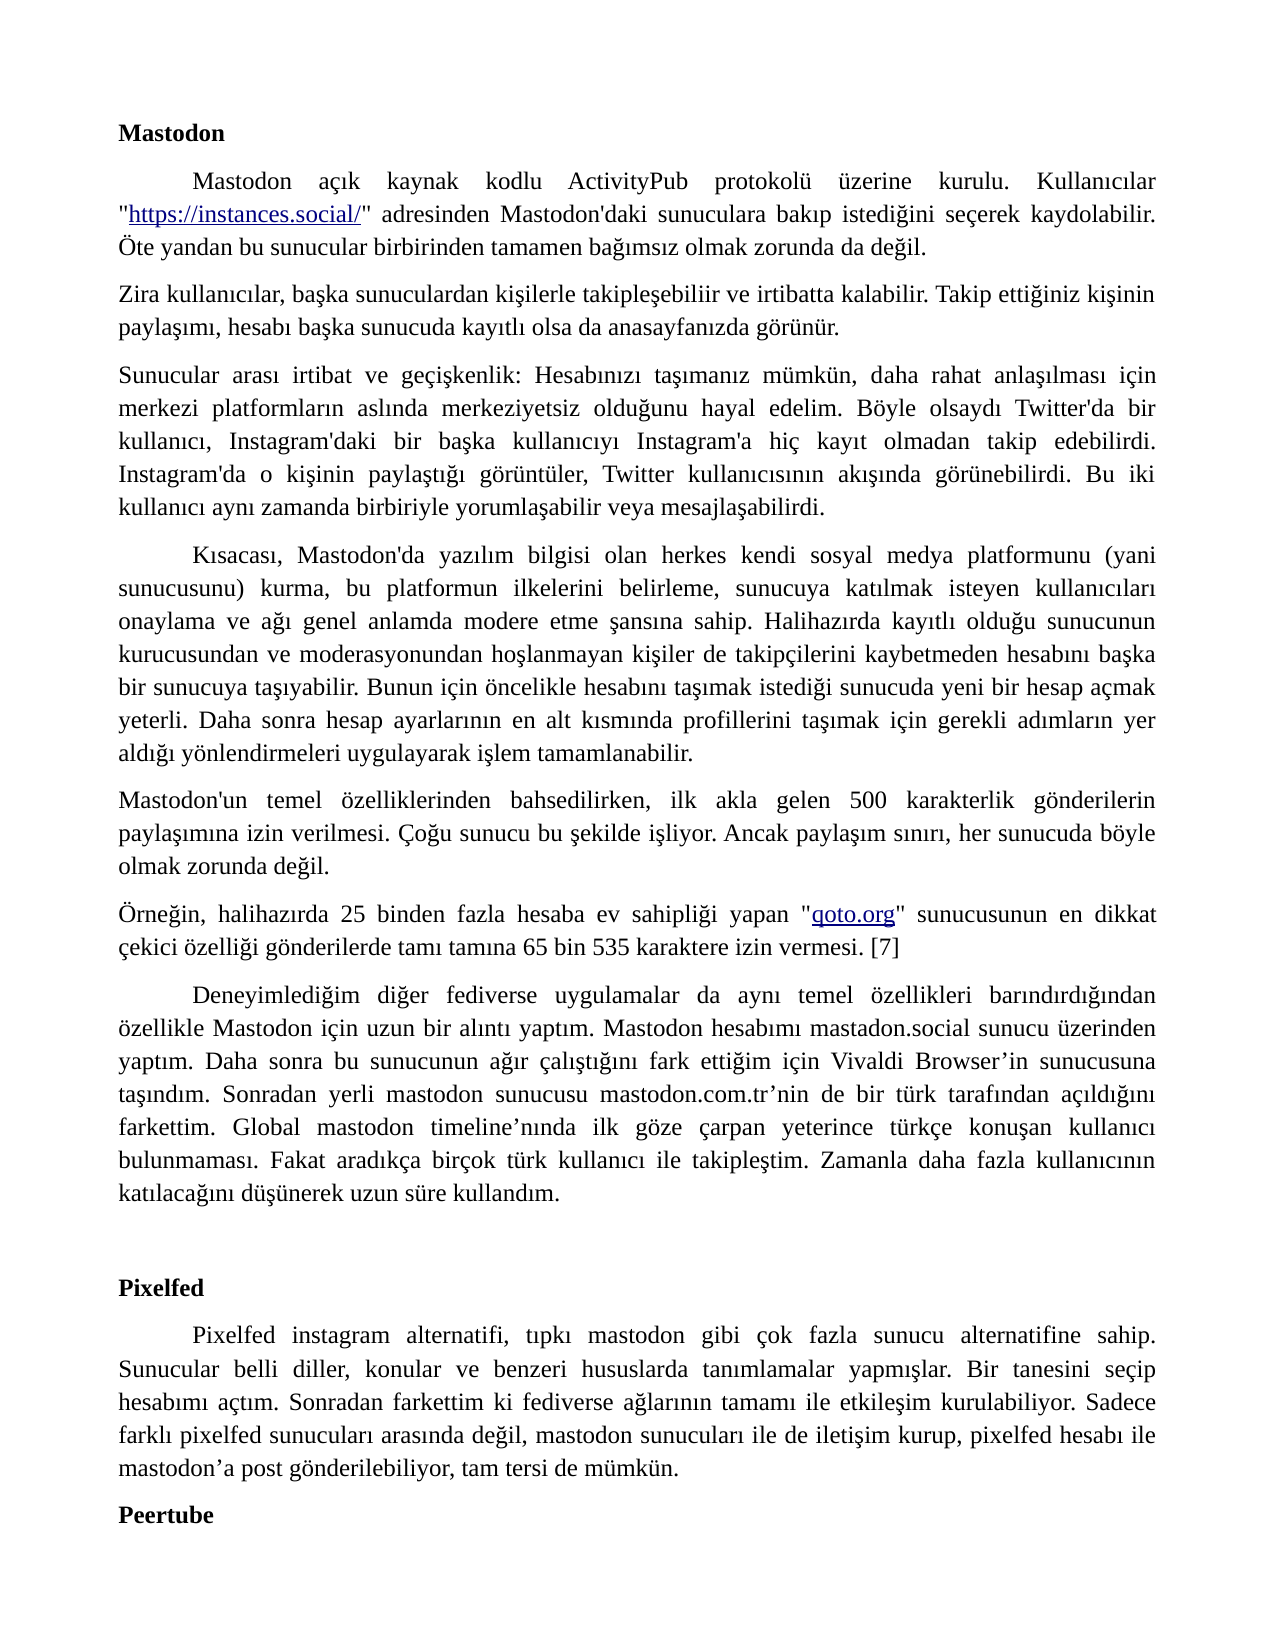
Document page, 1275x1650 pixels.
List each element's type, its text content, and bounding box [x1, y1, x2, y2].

text Mastodon [118, 118, 1157, 147]
text Sunucular arası irtibat ve geçişkenlik: Hesabınızı taşımanız mümkün, daha rahat anlaşılması için merkezi platformların aslında merkeziyetsiz olduğunu hayal edelim. Böyle olsaydı Twitter'da bir kullanıcı, Instagram'daki bir başka kullanıcıyı Instagram'a hiç kayıt olmadan takip edebilirdi. Instagram'da o kişinin paylaştığı görüntüler, Twitter kullanıcısının akışında görünebilirdi. Bu iki kullanıcı aynı zamanda birbiriyle yorumlaşabilir veya mesajlaşabilirdi. [118, 360, 1157, 521]
text Pixelfed instagram alternatifi, tıpkı mastodon gibi çok fazla sunucu alternatifine sahip. Sunucular belli diller, konular ve benzeri hususlarda tanımlamalar yapmışlar. Bir tanesini seçip hesabımı açtım. Sonradan farkettim ki fediverse ağlarının tamamı ile etkileşim kurulabiliyor. Sadece farklı pixelfed sunucuları arasında değil, mastodon sunucuları ile de iletişim kurup, pixelfed hesabı ile mastodon’a post gönderilebiliyor, tam tersi de mümkün. [118, 1321, 1157, 1481]
text Mastodon'un temel özelliklerinden bahsedilirken, ilk akla gelen 500 karakterlik gönderilerin paylaşımına izin verilmesi. Çoğu sunucu bu şekilde işliyor. Ancak paylaşım sınırı, her sunucuda böyle olmak zorunda değil. [118, 785, 1157, 880]
text Peertube [118, 1500, 1157, 1529]
text Mastodon açık kaynak kodlu ActivityPub protokolü üzerine kurulu. Kullanıcılar "https://instances.social/" adresinden Mastodon'daki sunuculara bakıp istediğini seçerek kaydolabilir. Öte yandan bu sunucular birbirinden tamamen bağımsız olmak zorunda da değil. [118, 166, 1157, 261]
text Deneyimlediğim diğer fediverse uygulamalar da aynı temel özellikleri barındırdığından özellikle Mastodon için uzun bir alıntı yaptım. Mastodon hesabımı mastadon.social sunucu üzerinden yaptım. Daha sonra bu sunucunun ağır çalıştığını fark ettiğim için Vivaldi Browser’in sunucusuna taşındım. Sonradan yerli mastodon sunucusu mastodon.com.tr’nin de bir türk tarafından açıldığını farkettim. Global mastodon timeline’nında ilk göze çarpan yeterince türkçe konuşan kullanıcı bulunmaması. Fakat aradıkça birçok türk kullanıcı ile takipleştim. Zamanla daha fazla kullanıcının katılacağını düşünerek uzun süre kullandım. [118, 980, 1157, 1207]
text Örneğin, halihazırda 25 binden fazla hesaba ev sahipliği yapan "qoto.org" sunucusunun en dikkat çekici özelliği gönderilerde tamı tamına 65 bin 535 karaktere izin vermesi. [7] [118, 899, 1157, 961]
text Zira kullanıcılar, başka sunuculardan kişilerle takipleşebiliir ve irtibatta kalabilir. Takip ettiğiniz kişinin paylaşımı, hesabı başka sunucuda kayıtlı olsa da anasayfanızda görünür. [118, 279, 1157, 341]
text Kısacası, Mastodon'da yazılım bilgisi olan herkes kendi sosyal medya platformunu (yani sunucusunu) kurma, bu platformun ilkelerini belirleme, sunucuya katılmak isteyen kullanıcıları onaylama ve ağı genel anlamda modere etme şansına sahip. Halihazırda kayıtlı olduğu sunucunun kurucusundan ve moderasyonundan hoşlanmayan kişiler de takipçilerini kaybetmeden hesabını başka bir sunucuya taşıyabilir. Bunun için öncelikle hesabını taşımak istediği sunucuda yeni bir hesap açmak yeterli. Daha sonra hesap ayarlarının en alt kısmında profillerini taşımak için gerekli adımların yer aldığı yönlendirmeleri uygulayarak işlem tamamlanabilir. [118, 540, 1157, 767]
text Pixelfed [118, 1273, 1157, 1302]
